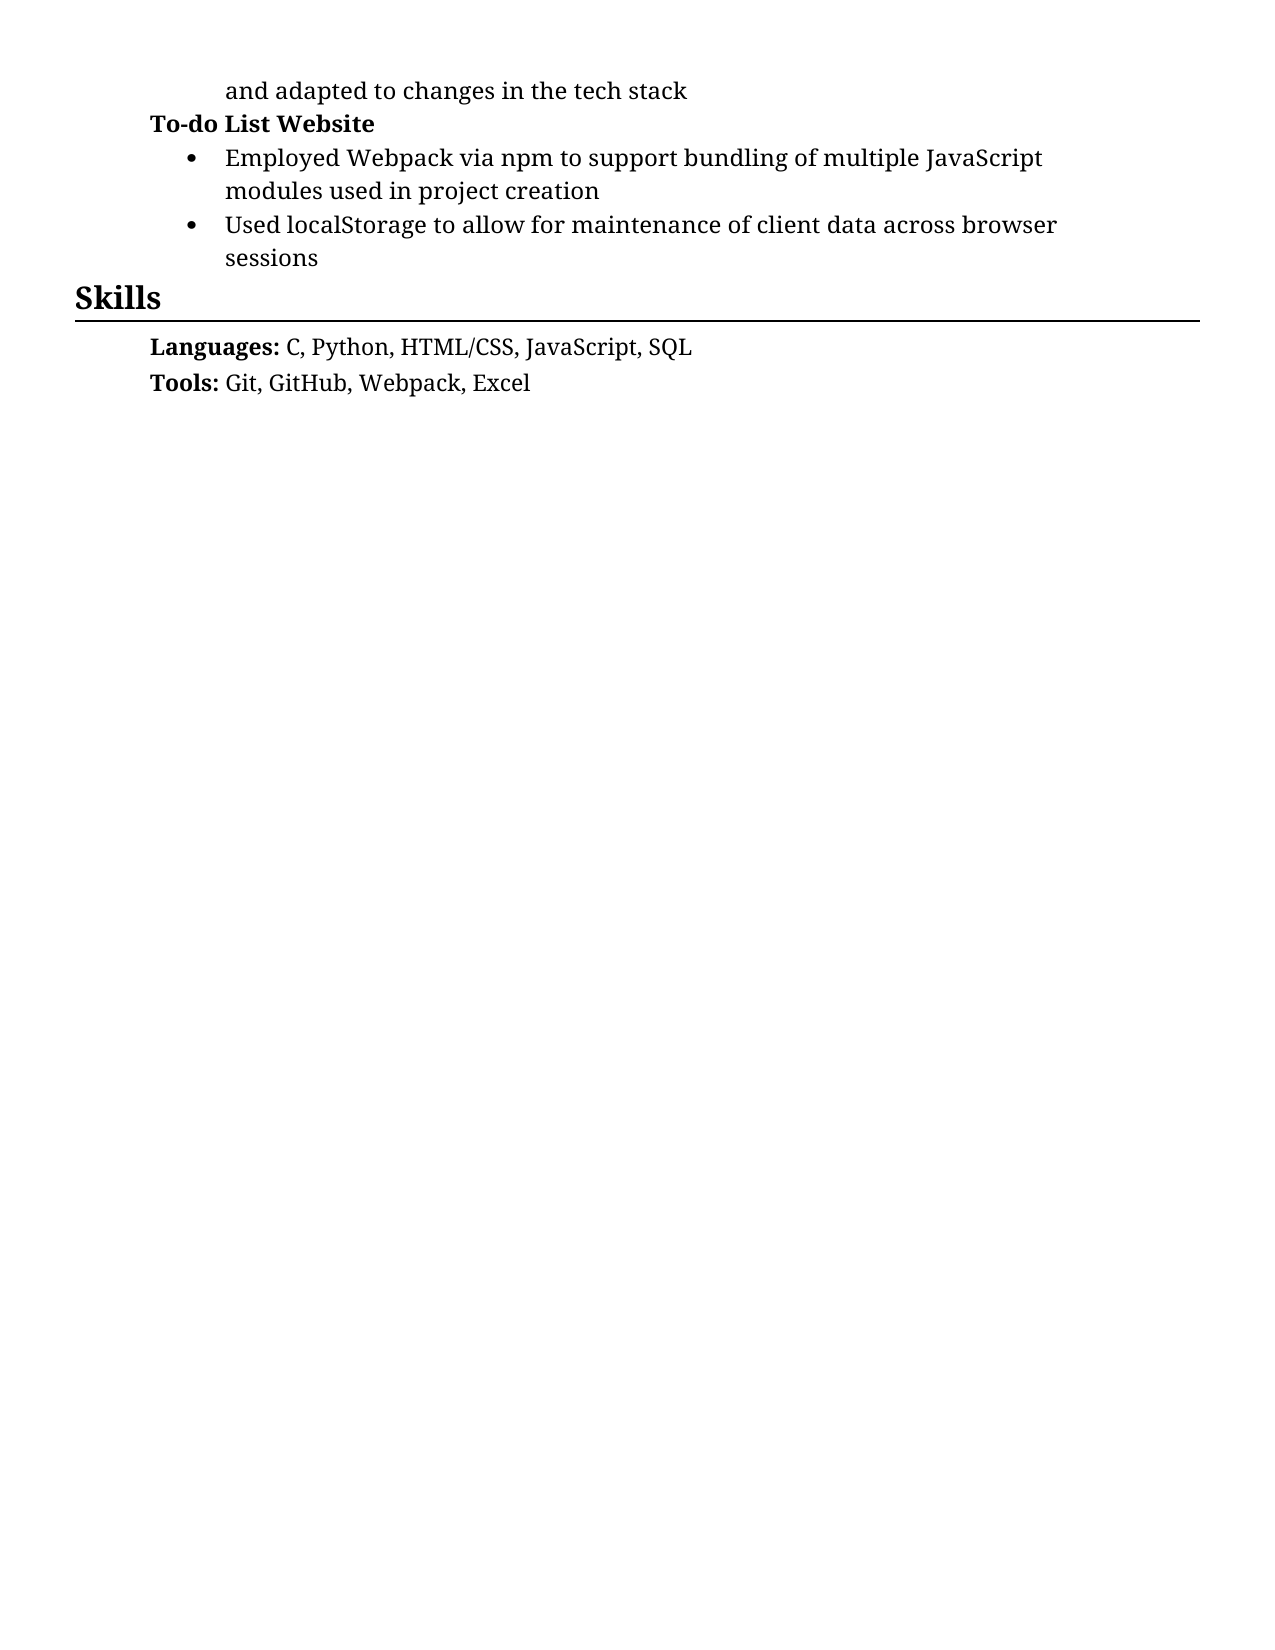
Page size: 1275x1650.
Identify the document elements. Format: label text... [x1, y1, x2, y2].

list and adapted to changes in the tech stack [187, 75, 1066, 106]
text Skills [75, 276, 1200, 320]
text To-do List Website [75, 108, 1066, 140]
list Used localStorage to allow for maintenance of client data across browser sessions [187, 209, 1066, 273]
text Languages: C, Python, HTML/CSS, JavaScript, SQL [75, 331, 1071, 362]
list Employed Webpack via npm to support bundling of multiple JavaScript modules used in project creation [187, 142, 1066, 207]
text Tools: Git, GitHub, Webpack, Excel [75, 367, 1071, 398]
